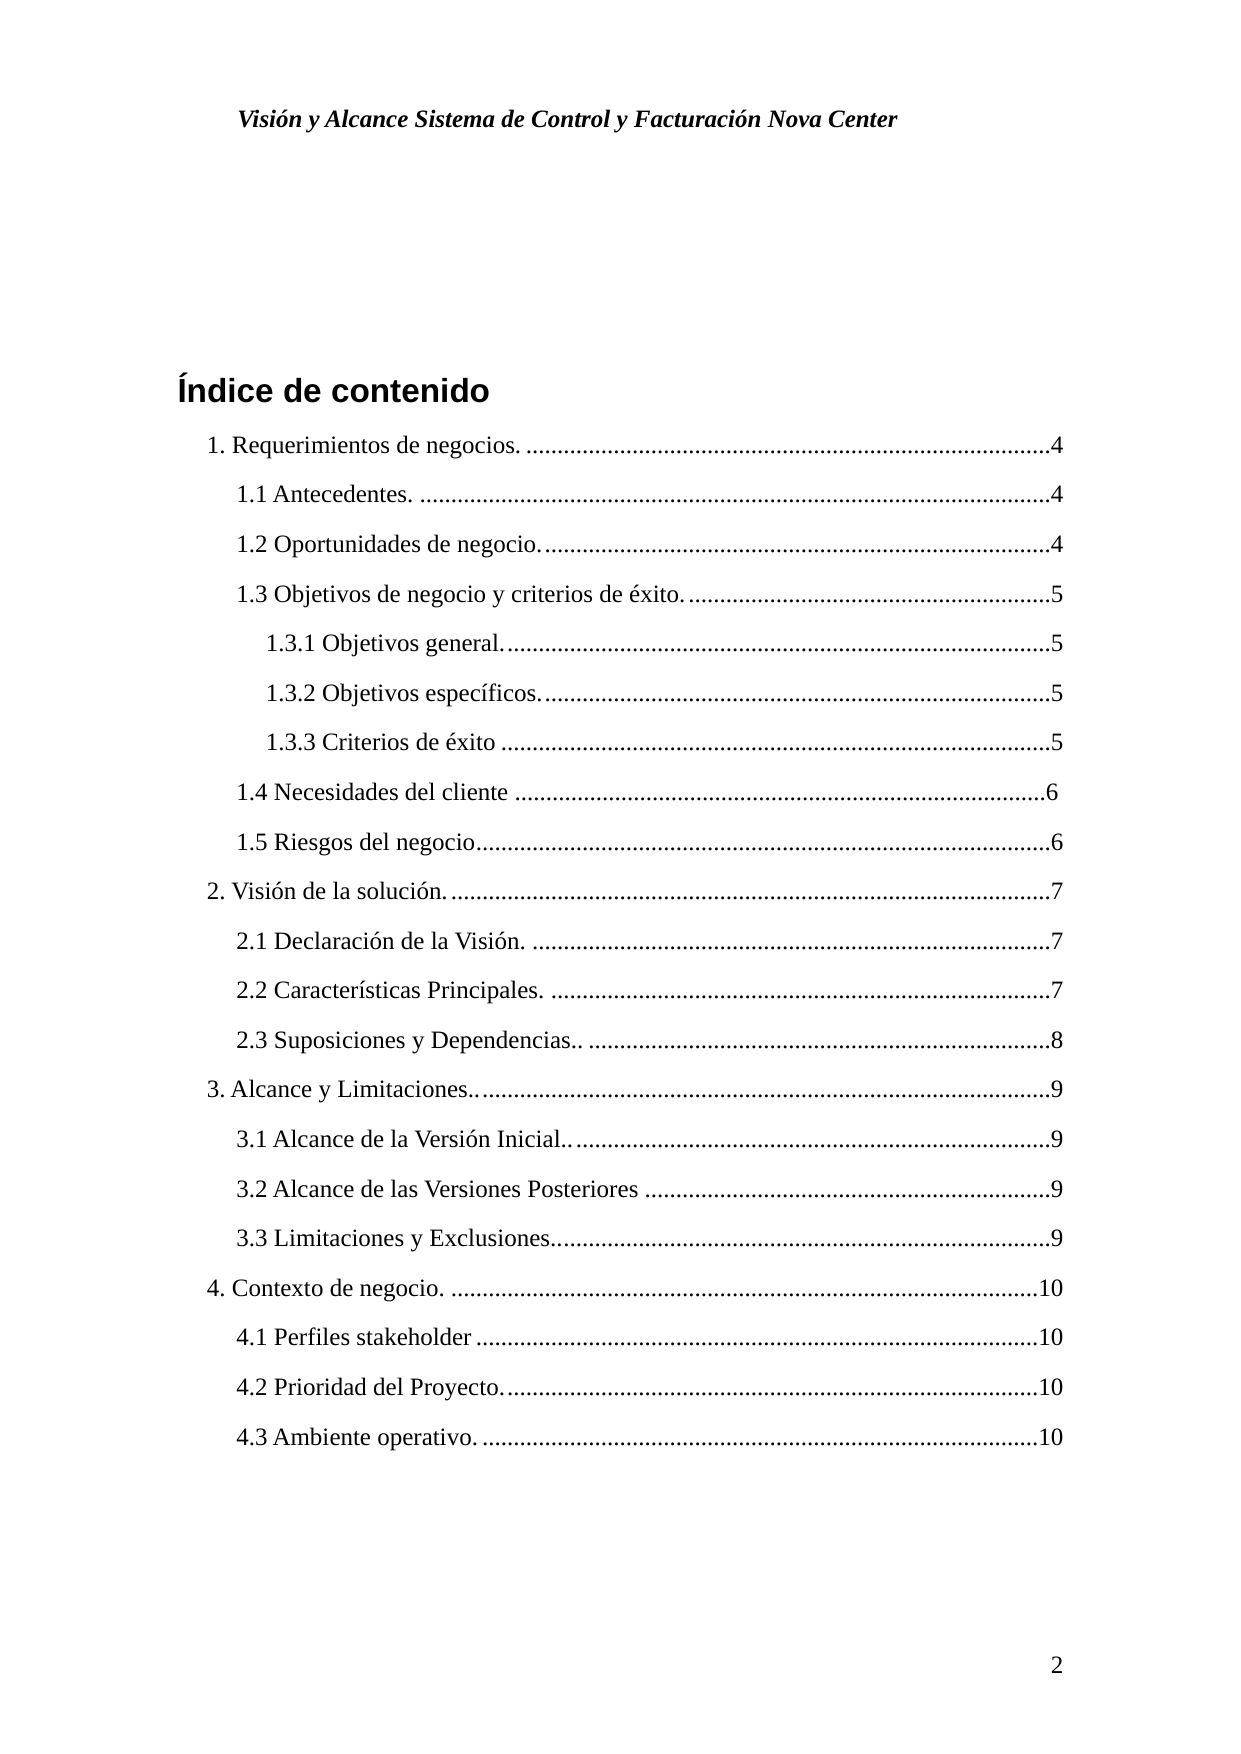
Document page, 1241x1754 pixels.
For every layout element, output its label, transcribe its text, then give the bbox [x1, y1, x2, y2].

text 2.3 Suposiciones y Dependencias. ..........................................................................8 [236, 1025, 1063, 1054]
text 3.2 Alcance de las Versiones Posteriores .................................................................9 [236, 1174, 1063, 1202]
text 2.1 Declaración de la Visión. ...................................................................................7 [236, 926, 1063, 954]
text 3.3 Limitaciones y Exclusiones. ..............................................................................9 [236, 1223, 1063, 1252]
text 1.2 Oportunidades de negocio. .................................................................................4 [236, 529, 1063, 558]
text 4. Contexto de negocio. ..............................................................................................10 [207, 1273, 1063, 1302]
text 4.3 Ambiente operativo. .........................................................................................10 [236, 1422, 1063, 1450]
text 1.3.3 Criterios de éxito ........................................................................................5 [266, 727, 1063, 756]
text 1.3.1 Objetivos general. .......................................................................................5 [266, 628, 1063, 657]
text 1.1 Antecedentes. .....................................................................................................4 [236, 479, 1063, 508]
text 3.1 Alcance de la Versión Inicial. ............................................................................9 [236, 1124, 1063, 1153]
text 1.3.2 Objetivos específicos. .................................................................................5 [266, 678, 1063, 707]
subtitle Índice de contenido [177, 371, 1063, 409]
text 1. Requerimientos de negocios. ....................................................................................4 [207, 430, 1063, 459]
text 1.3 Objetivos de negocio y criterios de éxito. ..........................................................5 [236, 579, 1063, 607]
text 1.4 Necesidades del cliente .....................................................................................6 [236, 777, 1063, 806]
text 2. Visión de la solución ................................................................................................7 [207, 876, 1063, 905]
text 4.1 Perfiles stakeholder ..........................................................................................10 [236, 1322, 1063, 1351]
text 2.2 Características Principales. ................................................................................7 [236, 975, 1063, 1004]
text 3. Alcance y Limitaciones. ...........................................................................................9 [207, 1074, 1063, 1103]
text 1.5 Riesgos del negocio ............................................................................................6 [236, 827, 1063, 855]
text 4.2 Prioridad del Proyecto. .....................................................................................10 [236, 1372, 1063, 1401]
